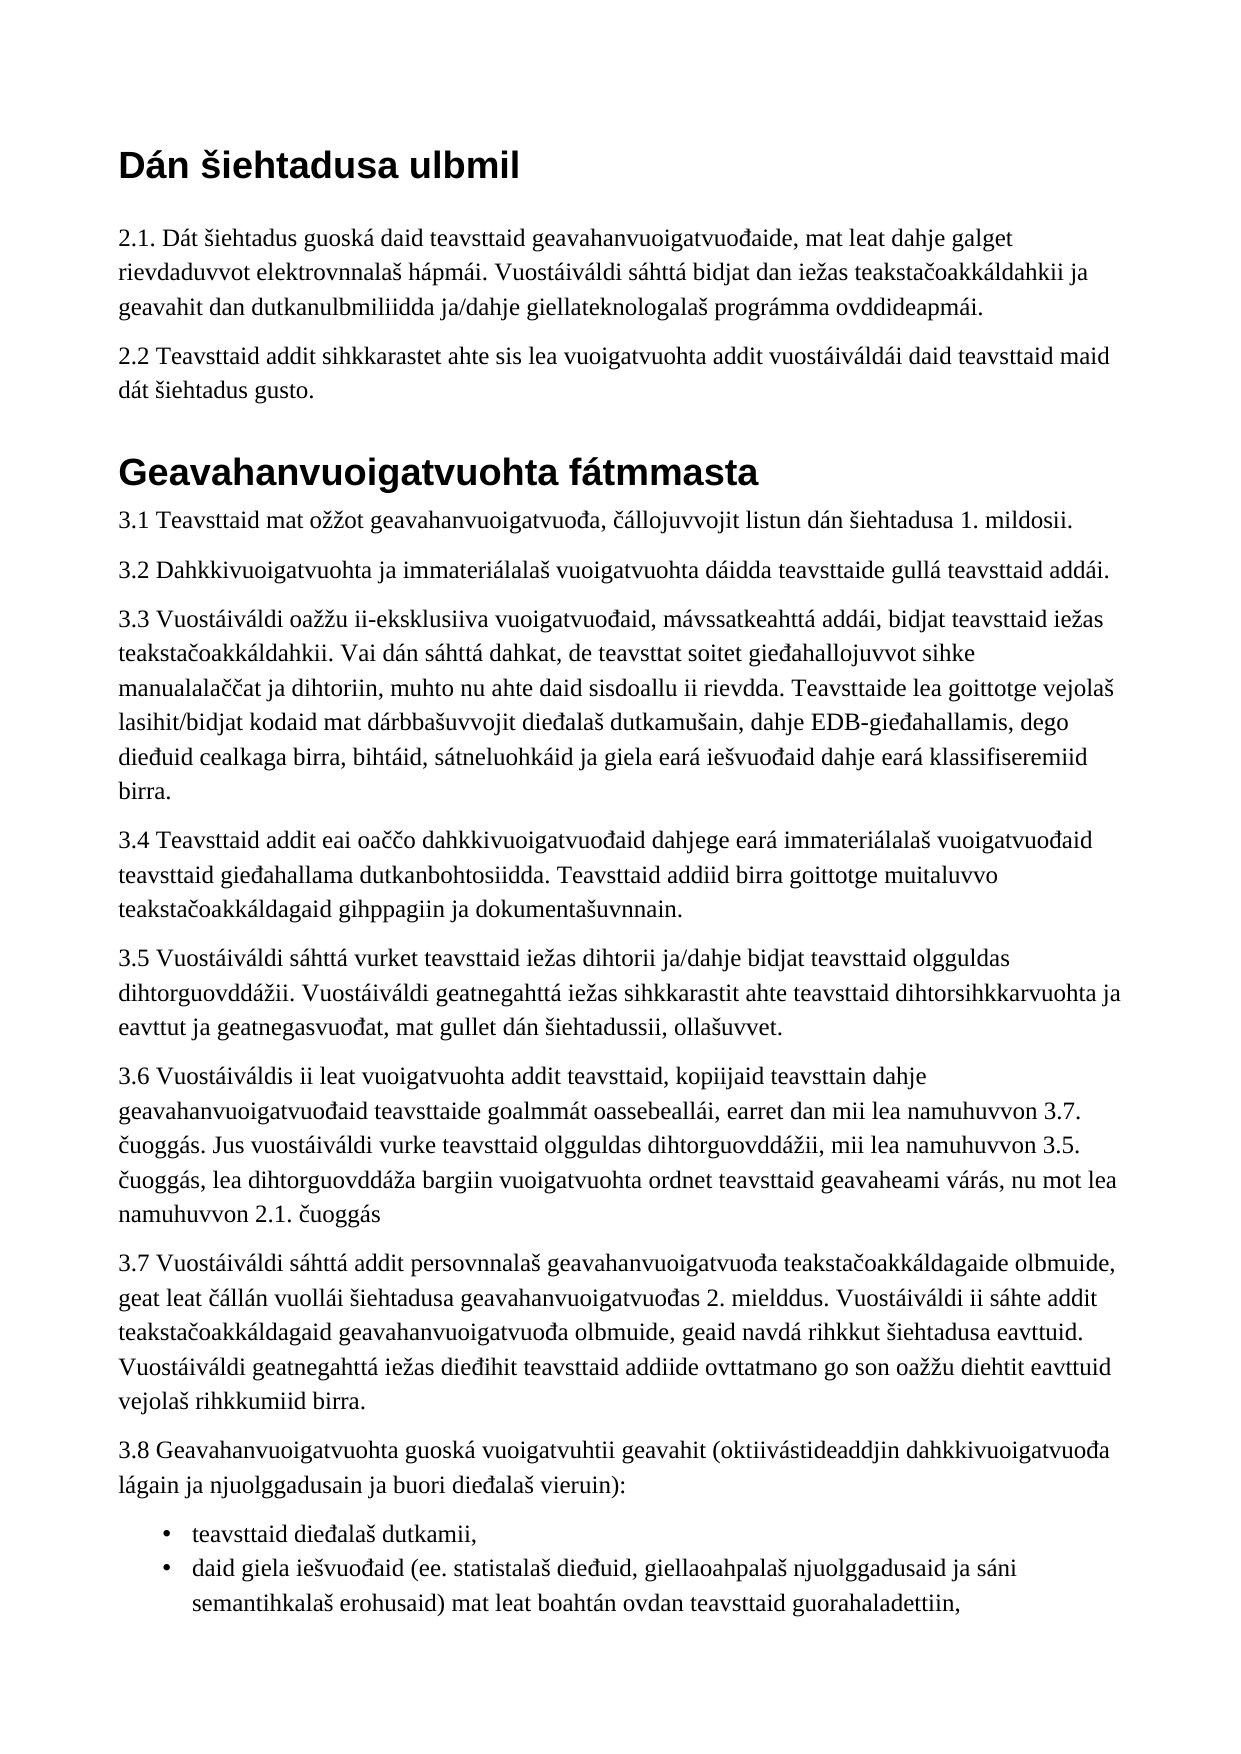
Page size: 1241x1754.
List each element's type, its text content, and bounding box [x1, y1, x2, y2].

text 2.1. Dát šiehtadus guoská daid teavsttaid geavahanvuoigatvuođaide, mat leat dahje galget rievdaduvvot elektrovnnalaš hápmái. Vuostáiváldi sáhttá bidjat dan iežas teakstačoakkáldahkii ja geavahit dan dutkanulbmiliidda ja/dahje giellateknologalaš prográmma ovddideapmái. [118, 223, 1122, 321]
text 3.2 Dahkkivuoigatvuohta ja immateriálalaš vuoigatvuohta dáidda teavsttaide gullá teavsttaid addái. [118, 555, 1122, 583]
list daid giela iešvuođaid (ee. statistalaš dieđuid, giellaoahpalaš njuolggadusaid ja sáni semantihkalaš erohusaid) mat leat boahtán ovdan teavsttaid guorahaladettiin, [162, 1553, 1122, 1616]
list teavsttaid dieđalaš dutkamii, [162, 1519, 1122, 1547]
text 3.6 Vuostáiváldis ii leat vuoigatvuohta addit teavsttaid, kopiijaid teavsttain dahje geavahanvuoigatvuođaid teavsttaide goalmmát oassebeallái, earret dan mii lea namuhuvvon 3.7. čuoggás. Jus vuostáiváldi vurke teavsttaid olgguldas dihtorguovddážii, mii lea namuhuvvon 3.5. čuoggás, lea dihtorguovddáža bargiin vuoigatvuohta ordnet teavsttaid geavaheami várás, nu mot lea namuhuvvon 2.1. čuoggás [118, 1061, 1122, 1228]
text 3.4 Teavsttaid addit eai oaččo dahkkivuoigatvuođaid dahjege eará immateriálalaš vuoigatvuođaid teavsttaid gieđahallama dutkanbohtosiidda. Teavsttaid addiid birra goittotge muitaluvvo teakstačoakkáldagaid gihppagiin ja dokumentašuvnnain. [118, 825, 1122, 923]
text 3.3 Vuostáiváldi oažžu ii-eksklusiiva vuoigatvuođaid, mávssatkeahttá addái, bidjat teavsttaid iežas teakstačoakkáldahkii. Vai dán sáhttá dahkat, de teavsttat soitet gieđahallojuvvot sihke manualalaččat ja dihtoriin, muhto nu ahte daid sisdoallu ii rievdda. Teavsttaide lea goittotge vejolaš lasihit/bidjat kodaid mat dárbbašuvvojit dieđalaš dutkamušain, dahje EDB-gieđahallamis, dego dieđuid cealkaga birra, bihtáid, sátneluohkáid ja giela eará iešvuođaid dahje eará klassifiseremiid birra. [118, 604, 1122, 805]
subtitle Geavahanvuoigatvuohta fátmmasta [118, 449, 1122, 493]
text 3.1 Teavsttaid mat ožžot geavahanvuoigatvuođa, čállojuvvojit listun dán šiehtadusa 1. mildosii. [118, 506, 1122, 534]
subtitle Dán šiehtadusa ulbmil [118, 143, 1122, 187]
text 3.7 Vuostáiváldi sáhttá addit persovnnalaš geavahanvuoigatvuođa teakstačoakkáldagaide olbmuide, geat leat čállán vuollái šiehtadusa geavahanvuoigatvuođas 2. mielddus. Vuostáiváldi ii sáhte addit teakstačoakkáldagaid geavahanvuoigatvuođa olbmuide, geaid navdá rihkkut šiehtadusa eavttuid. Vuostáiváldi geatnegahttá iežas dieđihit teavsttaid addiide ovttatmano go son oažžu diehtit eavttuid vejolaš rihkkumiid birra. [118, 1248, 1122, 1415]
text 3.5 Vuostáiváldi sáhttá vurket teavsttaid iežas dihtorii ja/dahje bidjat teavsttaid olgguldas dihtorguovddážii. Vuostáiváldi geatnegahttá iežas sihkkarastit ahte teavsttaid dihtorsihkkarvuohta ja eavttut ja geatnegasvuođat, mat gullet dán šiehtadussii, ollašuvvet. [118, 943, 1122, 1041]
text 2.2 Teavsttaid addit sihkkarastet ahte sis lea vuoigatvuohta addit vuostáiváldái daid teavsttaid maid dát šiehtadus gusto. [118, 341, 1122, 404]
text 3.8 Geavahanvuoigatvuohta guoská vuoigatvuhtii geavahit (oktiivástideaddjin dahkkivuoigatvuođa lágain ja njuolggadusain ja buori dieđalaš vieruin): [118, 1435, 1122, 1498]
